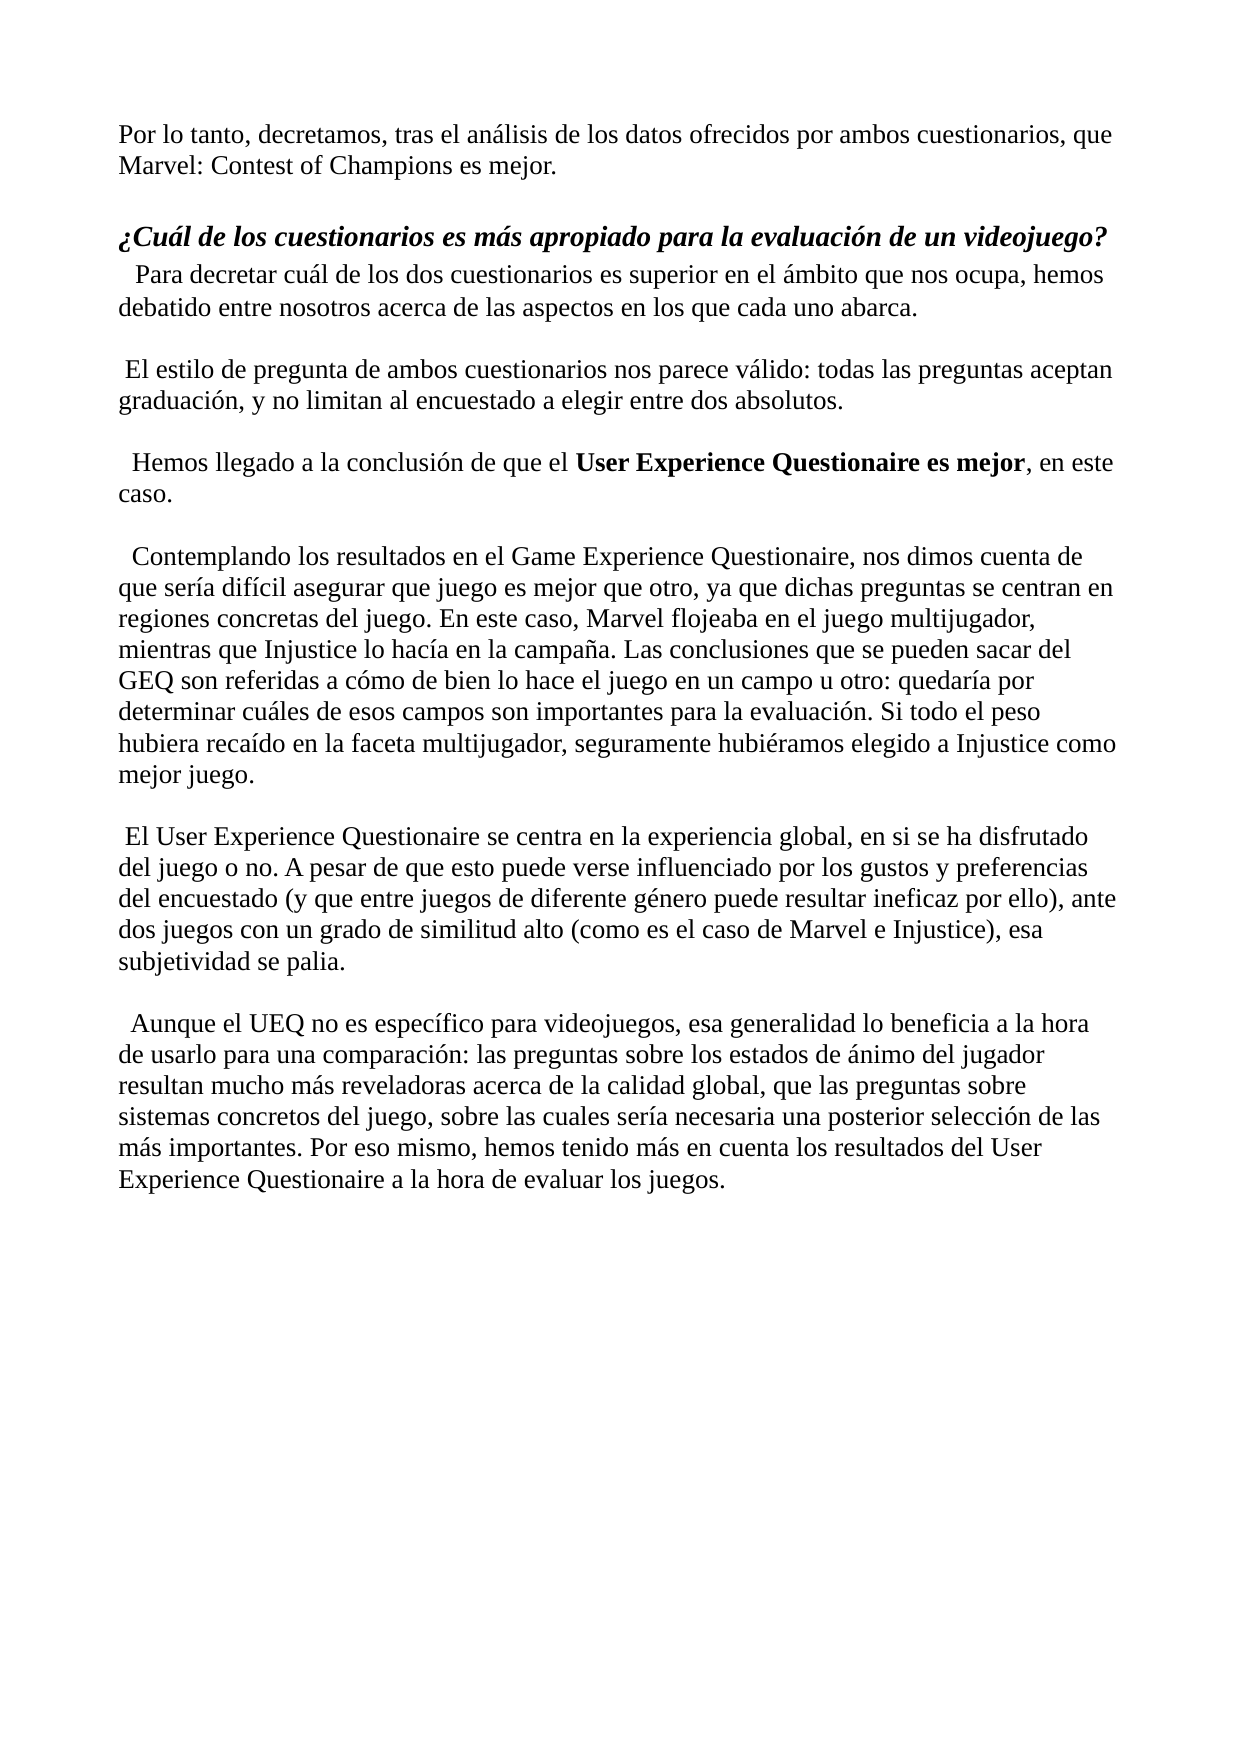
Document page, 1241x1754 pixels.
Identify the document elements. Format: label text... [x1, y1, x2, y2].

text Para decretar cuál de los dos cuestionarios es superior en el ámbito que nos ocupa, hemos debatido entre nosotros acerca de las aspectos en los que cada uno abarca. [118, 252, 1122, 322]
text El User Experience Questionaire se centra en la experiencia global, en si se ha disfrutado del juego o no. A pesar de que esto puede verse influenciado por los gustos y preferencias del encuestado (y que entre juegos de diferente género puede resultar ineficaz por ello), ante dos juegos con un grado de similitud alto (como es el caso de Marvel e Injustice), esa subjetividad se palia. [118, 820, 1122, 976]
text ¿Cuál de los cuestionarios es más apropiado para la evaluación de un videojuego? [118, 219, 1122, 252]
text Aunque el UEQ no es específico para videojuegos, esa generalidad lo beneficia a la hora de usarlo para una comparación: las preguntas sobre los estados de ánimo del jugador resultan mucho más reveladoras acerca de la calidad global, que las preguntas sobre sistemas concretos del juego, sobre las cuales sería necesaria una posterior selección de las más importantes. Por eso mismo, hemos tenido más en cuenta los resultados del User Experience Questionaire a la hora de evaluar los juegos. [118, 1007, 1122, 1194]
text El estilo de pregunta de ambos cuestionarios nos parece válido: todas las preguntas aceptan graduación, y no limitan al encuestado a elegir entre dos absolutos. [118, 353, 1122, 415]
text Por lo tanto, decretamos, tras el análisis de los datos ofrecidos por ambos cuestionarios, que Marvel: Contest of Champions es mejor. [118, 118, 1122, 180]
text Contemplando los resultados en el Game Experience Questionaire, nos dimos cuenta de que sería difícil asegurar que juego es mejor que otro, ya que dichas preguntas se centran en regiones concretas del juego. En este caso, Marvel flojeaba en el juego multijugador, mientras que Injustice lo hacía en la campaña. Las conclusiones que se pueden sacar del GEQ son referidas a cómo de bien lo hace el juego en un campo u otro: quedaría por determinar cuáles de esos campos son importantes para la evaluación. Si todo el peso hubiera recaído en la faceta multijugador, seguramente hubiéramos elegido a Injustice como mejor juego. [118, 540, 1122, 789]
text Hemos llegado a la conclusión de que el User Experience Questionaire es mejor, en este caso. [118, 446, 1122, 509]
